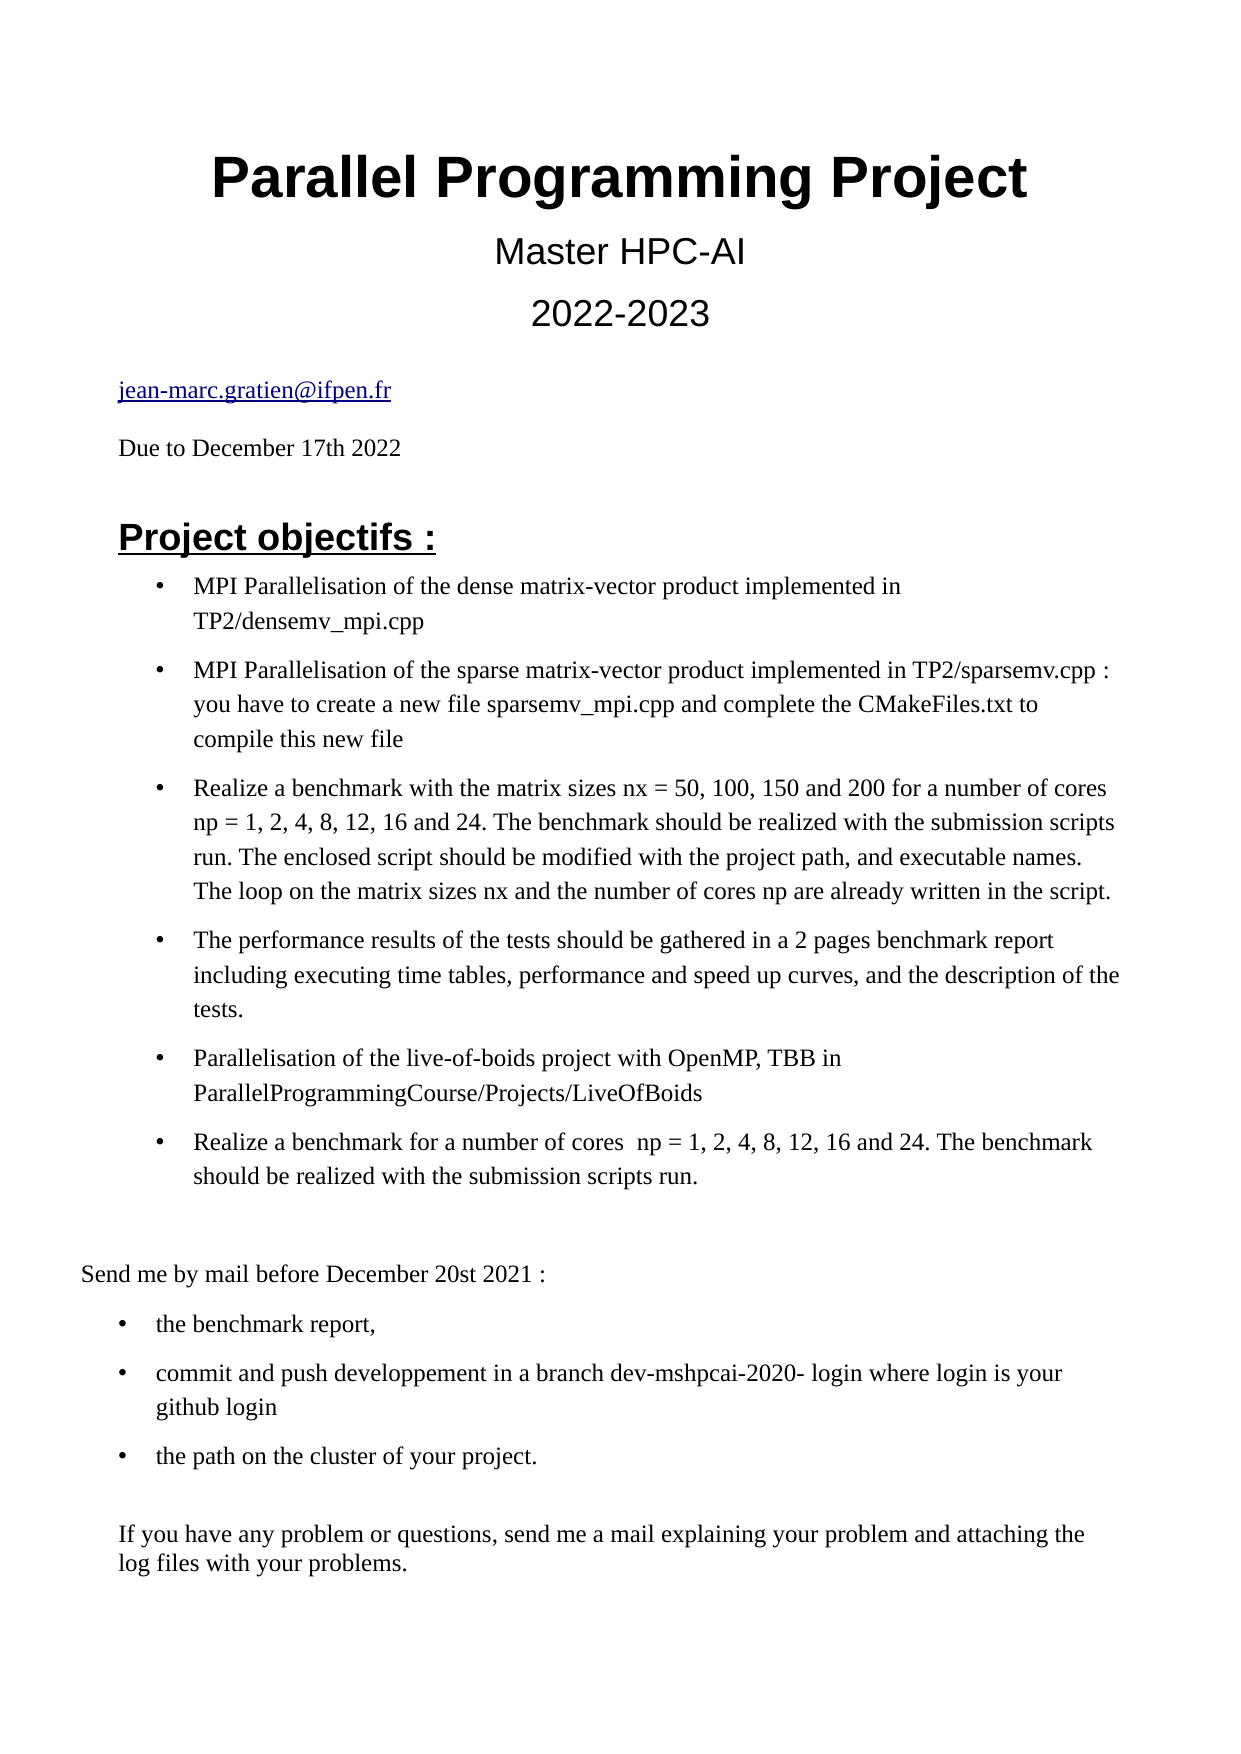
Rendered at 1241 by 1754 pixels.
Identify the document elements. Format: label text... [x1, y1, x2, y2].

text Send me by mail before December 20st 2021 : [81, 1259, 1122, 1288]
subtitle 2022-2023 [118, 291, 1122, 334]
list Realize a benchmark with the matrix sizes nx = 50, 100, 150 and 200 for a number of cores np = 1, 2, 4, 8, 12, 16 and 24. The benchmark should be realized with the submission scripts run. The enclosed script should be modified with the project path, and executable names. The loop on the matrix sizes nx and the number of cores np are already written in the script. [156, 773, 1122, 905]
text jean-marc.gratien@ifpen.fr [118, 375, 1122, 404]
text If you have any problem or questions, send me a mail explaining your problem and attaching the log files with your problems. [118, 1519, 1122, 1577]
list Realize a benchmark for a number of cores np = 1, 2, 4, 8, 12, 16 and 24. The benchmark should be realized with the submission scripts run. [156, 1127, 1122, 1190]
list MPI Parallelisation of the dense matrix-vector product implemented in TP2/densemv_mpi.cpp [156, 571, 1122, 634]
list commit and push developpement in a branch dev-mshpcai-2020- login where login is your github login [118, 1358, 1122, 1421]
list Parallelisation of the live-of-boids project with OpenMP, TBB in ParallelProgrammingCourse/Projects/LiveOfBoids [156, 1043, 1122, 1107]
subtitle Master HPC-AI [118, 229, 1122, 272]
title Parallel Programming Project [118, 143, 1122, 210]
text Due to December 17th 2022 [118, 433, 1122, 461]
list The performance results of the tests should be gathered in a 2 pages benchmark report including executing time tables, performance and speed up curves, and the description of the tests. [156, 925, 1122, 1023]
list the path on the cluster of your project. [118, 1441, 1122, 1470]
list MPI Parallelisation of the sparse matrix-vector product implemented in TP2/sparsemv.cpp : you have to create a new file sparsemv_mpi.cpp and complete the CMakeFiles.txt to compile this new file [156, 655, 1122, 753]
subtitle Project objectifs : [118, 515, 1122, 559]
list the benchmark report, [118, 1309, 1122, 1337]
